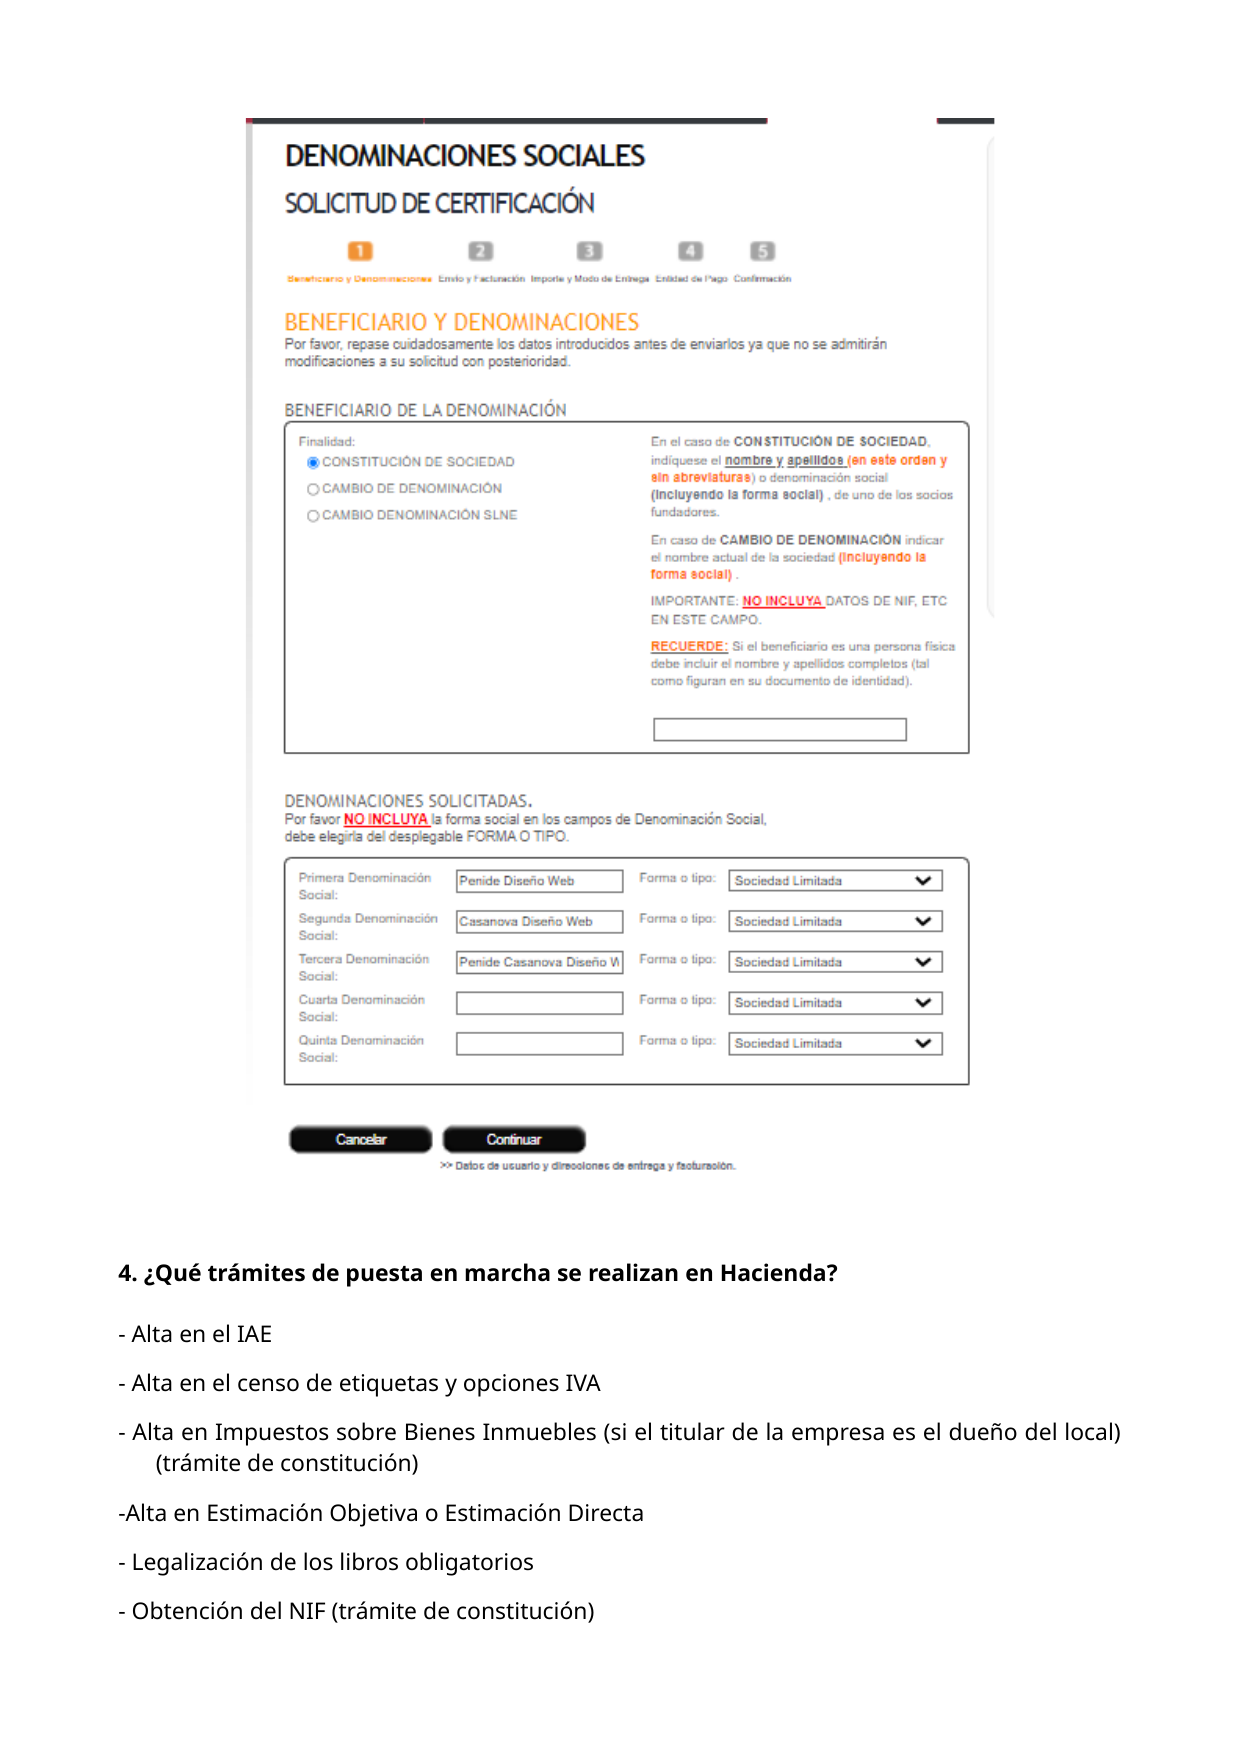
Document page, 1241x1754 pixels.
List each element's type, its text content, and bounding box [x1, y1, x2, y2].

text -Alta en Estimación Objetiva o Estimación Directa [118, 1497, 1122, 1528]
picture [245, 118, 995, 1184]
text - Alta en el IAE [118, 1318, 1122, 1349]
text - Alta en el censo de etiquetas y opciones IVA [118, 1367, 1122, 1398]
text - Alta en Impuestos sobre Bienes Inmuebles (si el titular de la empresa es el dueño del local) (trámite de constitución) [118, 1416, 1122, 1479]
text - Obtención del NIF (trámite de constitución) [118, 1595, 1122, 1626]
text - Legalización de los libros obligatorios [118, 1546, 1122, 1577]
text 4. ¿Qué trámites de puesta en marcha se realizan en Hacienda? [118, 1257, 1122, 1288]
